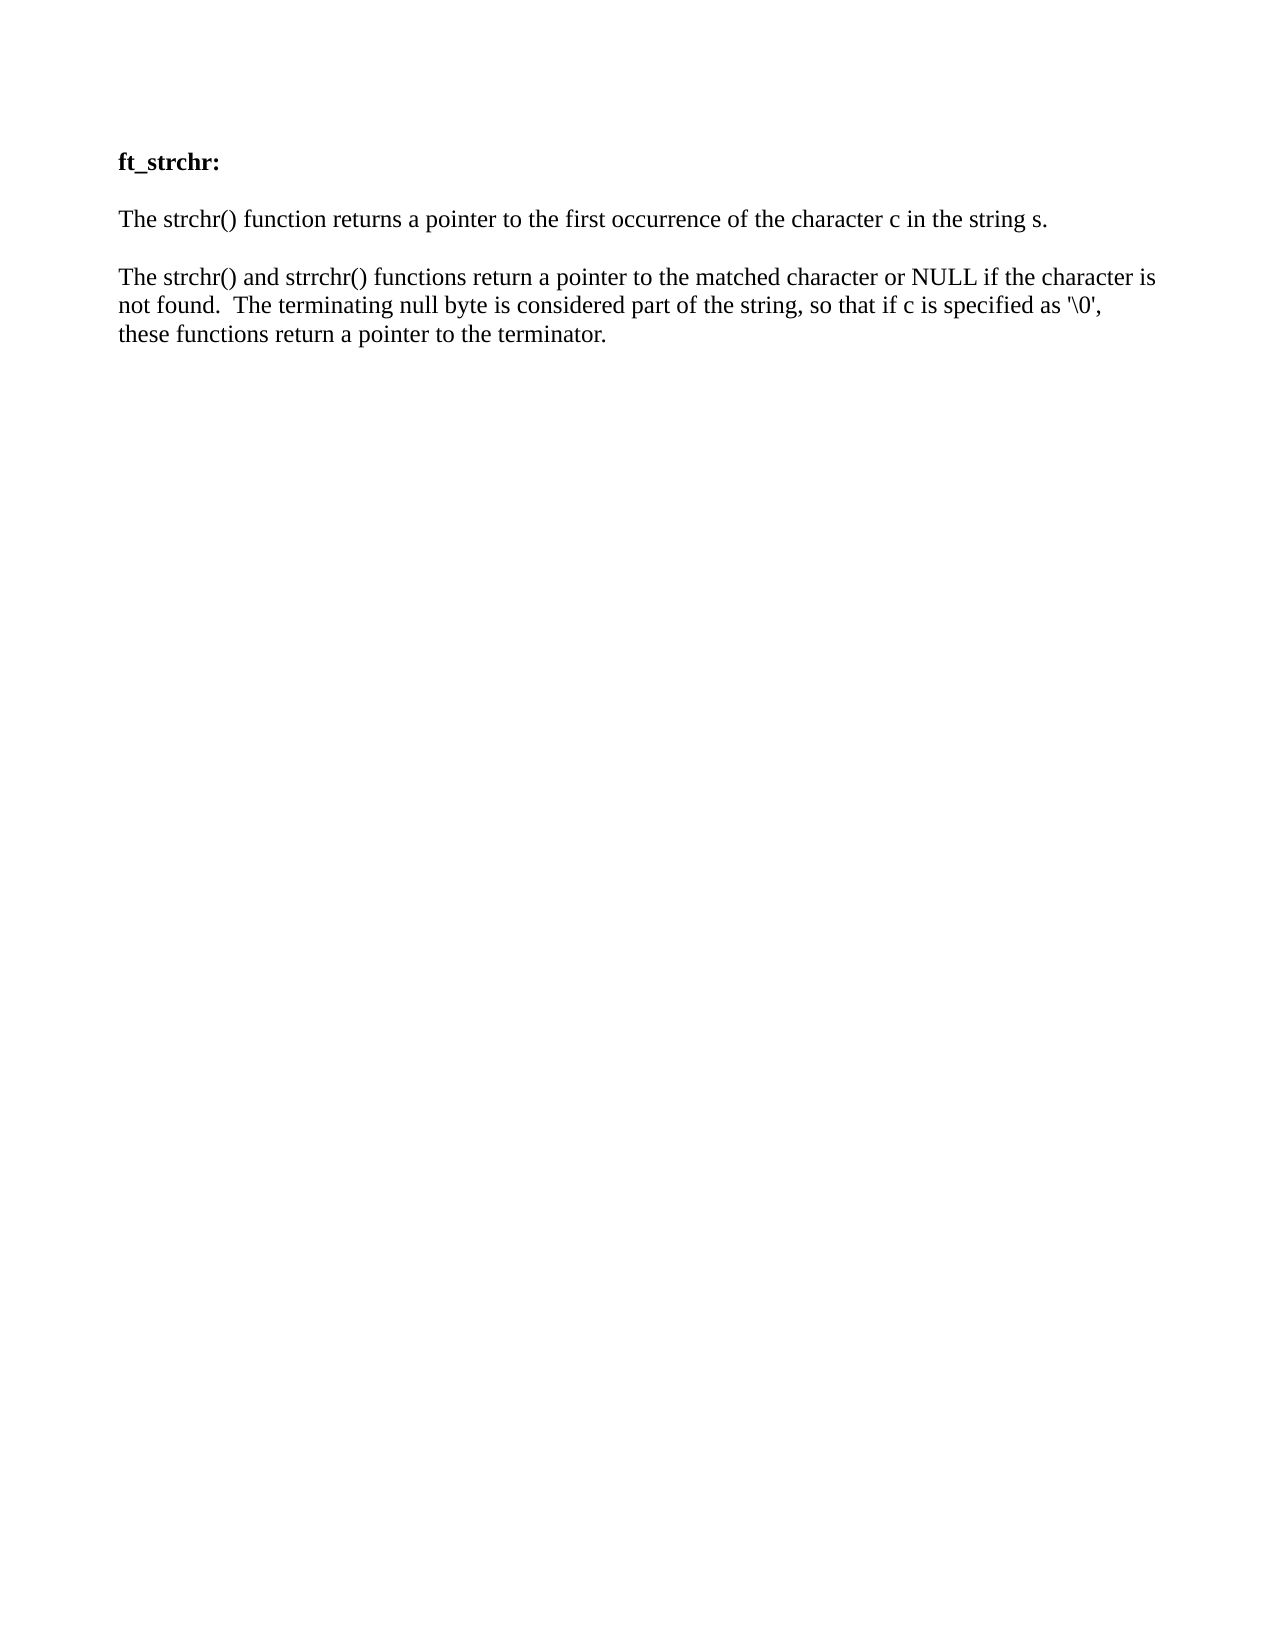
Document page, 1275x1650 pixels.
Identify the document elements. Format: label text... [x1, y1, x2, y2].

text The strchr() function returns a pointer to the first occurrence of the character c in the string s. The strchr() and strrchr() functions return a pointer to the matched character or NULL if the character is not found. The terminating null byte is considered part of the string, so that if c is specified as '\0', these functions return a pointer to the terminator. [118, 204, 1157, 348]
text ft_strchr: [118, 147, 1157, 176]
